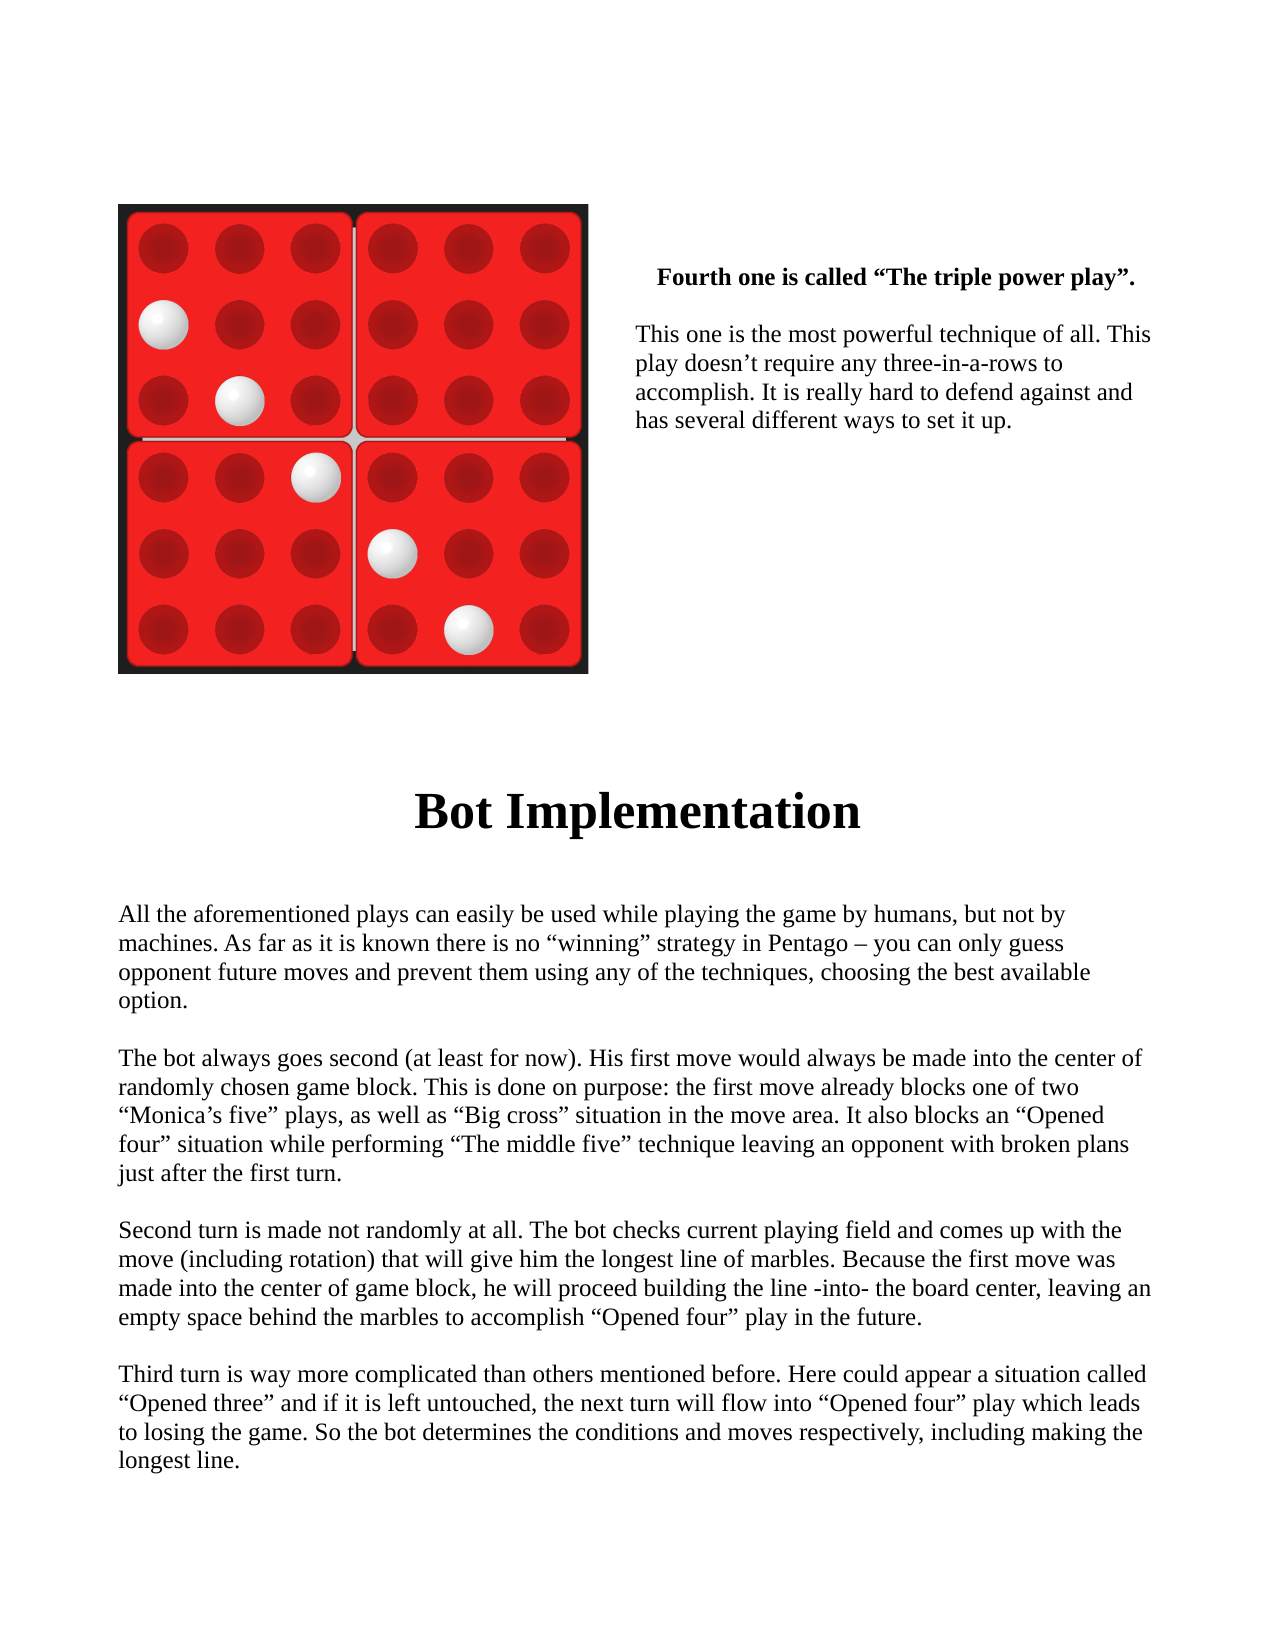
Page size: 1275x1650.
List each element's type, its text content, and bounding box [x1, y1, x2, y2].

text Bot Implementation [118, 779, 1157, 839]
picture [118, 204, 589, 674]
text This one is the most powerful technique of all. This play doesn’t require any three-in-a-rows to accomplish. It is really hard to defend against and has several different ways to set it up. [589, 319, 1157, 434]
text The bot always goes second (at least for now). His first move would always be made into the center of randomly chosen game block. This is done on purpose: the first move already blocks one of two “Monica’s five” plays, as well as “Big cross” situation in the move area. It also blocks an “Opened four” situation while performing “The middle five” technique leaving an opponent with broken plans just after the first turn. [118, 1043, 1157, 1187]
text Second turn is made not randomly at all. The bot checks current playing field and comes up with the move (including rotation) that will give him the longest line of marbles. Because the first move was made into the center of game block, he will proceed building the line -into- the board center, leaving an empty space behind the marbles to accomplish “Opened four” play in the future. [118, 1215, 1157, 1330]
text Fourth one is called “The triple power play”. [589, 262, 1157, 291]
text All the aforementioned plays can easily be used while playing the game by humans, but not by machines. As far as it is known there is no “winning” strategy in Pentago – you can only guess opponent future moves and prevent them using any of the techniques, choosing the best available option. [118, 899, 1157, 1014]
text Third turn is way more complicated than others mentioned before. Here could appear a situation called “Opened three” and if it is left untouched, the next turn will flow into “Opened four” play which leads to losing the game. So the bot determines the conditions and moves respectively, including making the longest line. [118, 1359, 1157, 1474]
